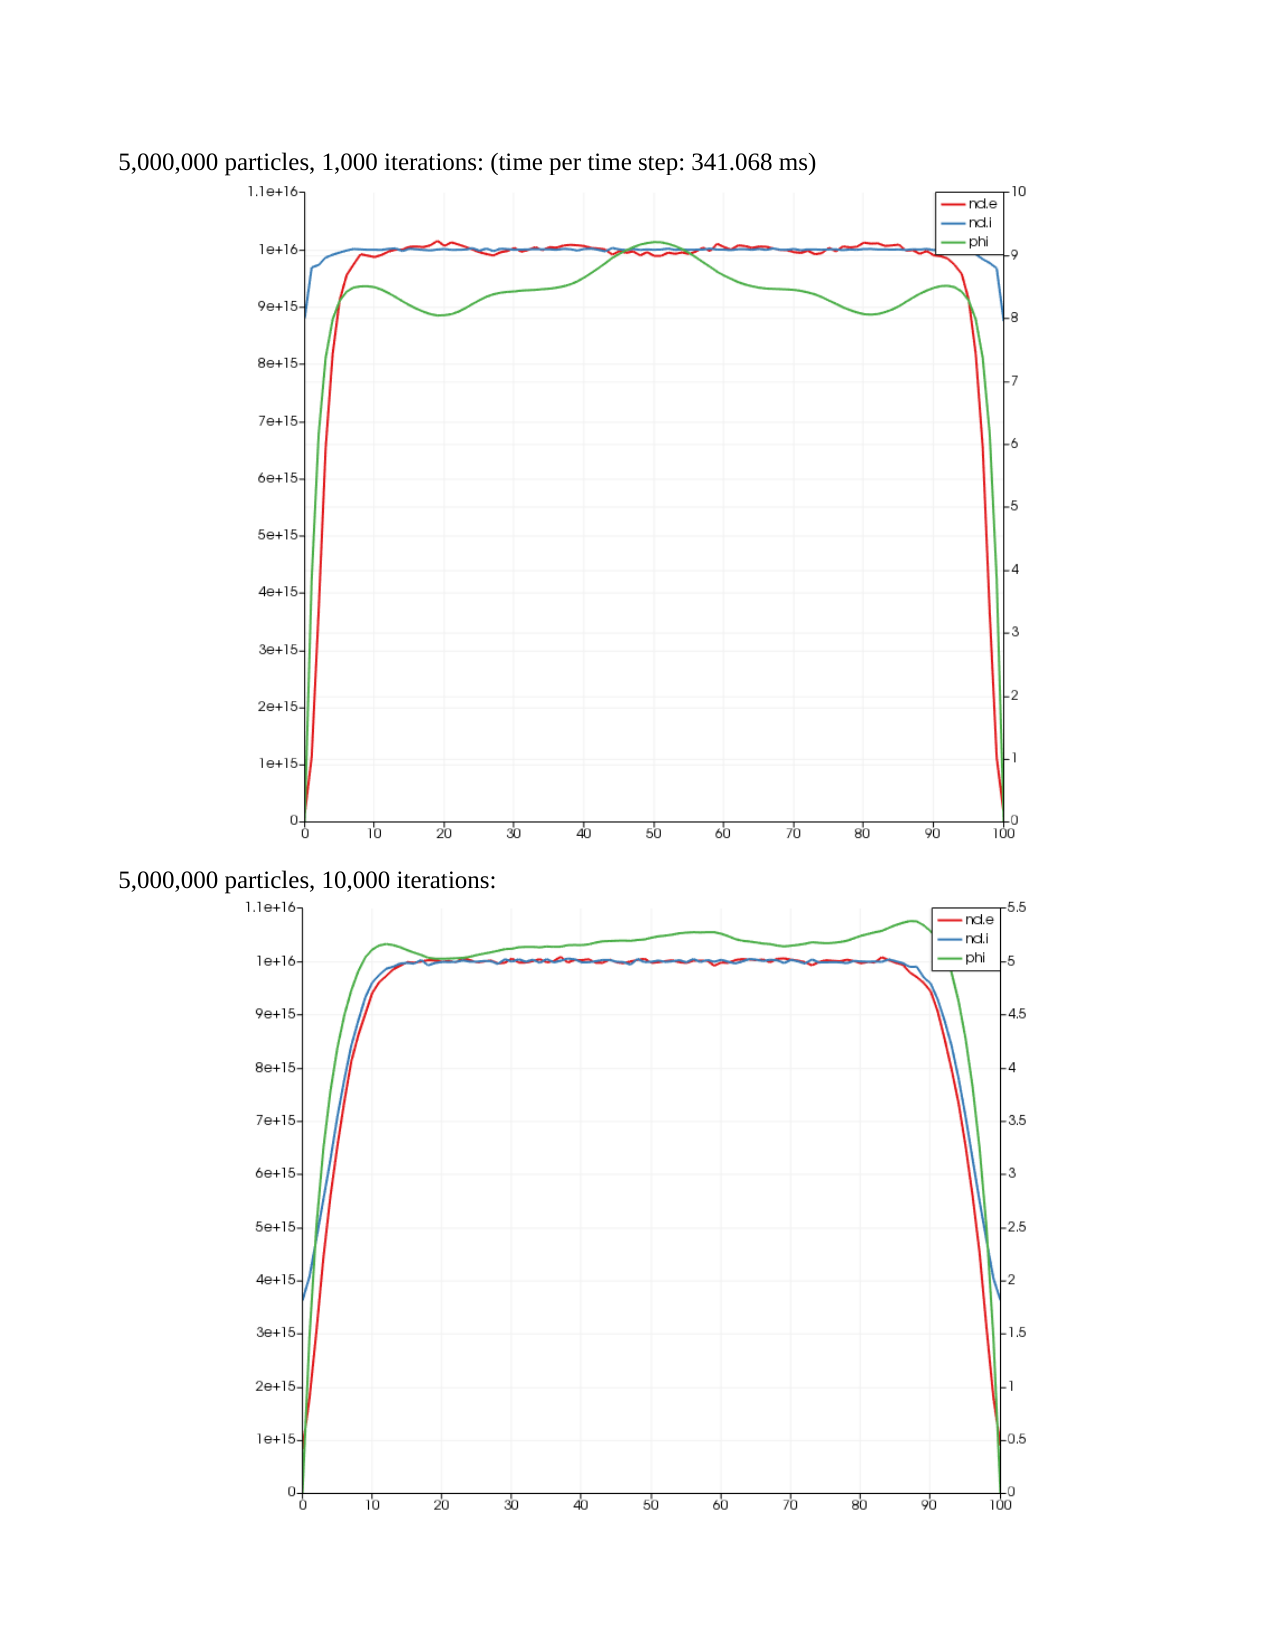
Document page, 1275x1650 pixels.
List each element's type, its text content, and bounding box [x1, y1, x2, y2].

text 5,000,000 particles, 1,000 iterations: (time per time step: 341.068 ms) [118, 147, 1157, 176]
picture [238, 894, 1037, 1521]
picture [245, 175, 1030, 846]
text 5,000,000 particles, 10,000 iterations: [118, 866, 1157, 894]
